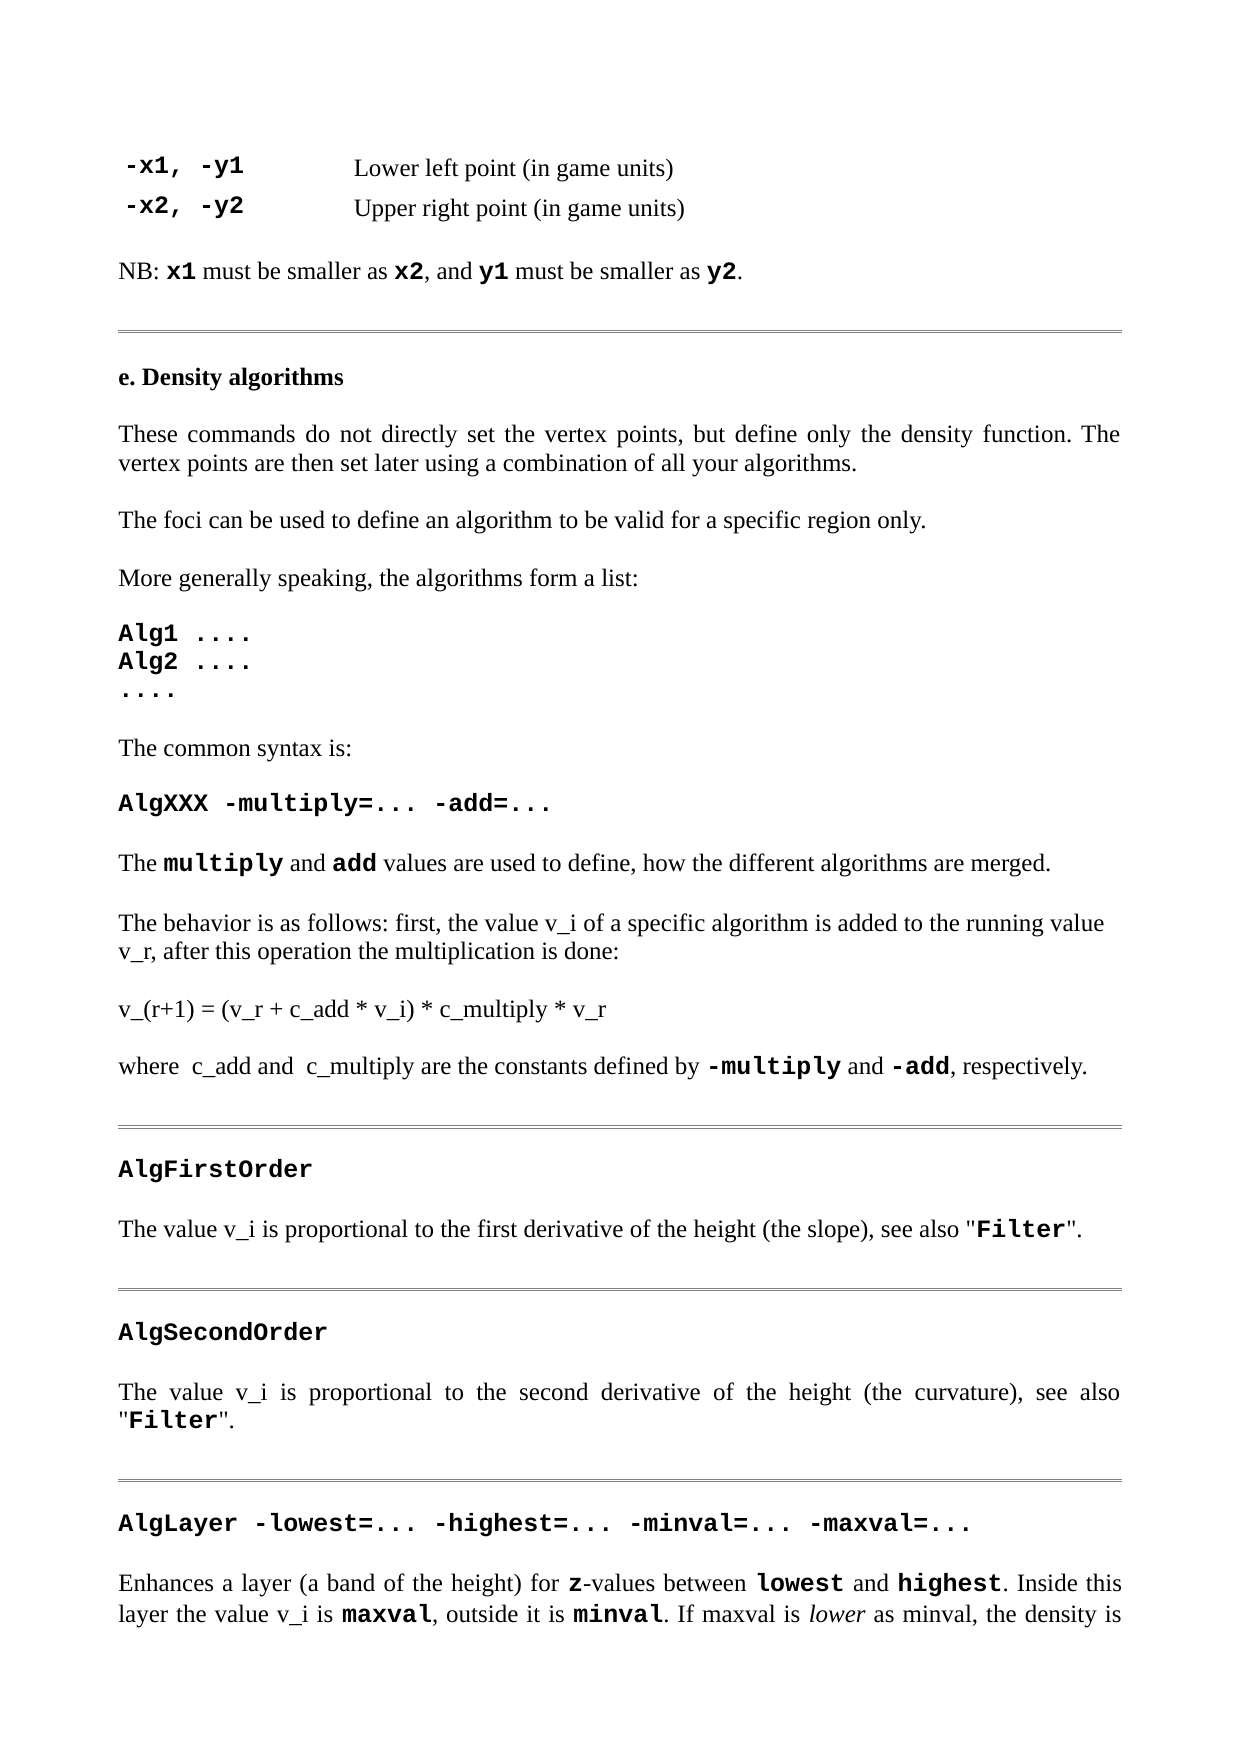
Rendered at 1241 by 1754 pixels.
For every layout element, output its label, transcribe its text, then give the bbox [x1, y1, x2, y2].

text e. Density algorithms [118, 362, 1122, 391]
text NB: x1 must be smaller as x2, and y1 must be smaller as y2. [118, 256, 1122, 287]
text .... [118, 677, 1122, 705]
table_header -x1, -y1 [118, 147, 348, 187]
text AlgSecondOrder [118, 1319, 1122, 1348]
text where c_add and c_multiply are the constants defined by -multiply and -add, respectively. [118, 1051, 1122, 1082]
table_cell -x2, -y2 [118, 187, 348, 227]
text These commands do not directly set the vertex points, but define only the density function. The vertex points are then set later using a combination of all your algorithms. [118, 419, 1122, 476]
text The common syntax is: [118, 733, 1122, 762]
text The value v_i is proportional to the second derivative of the height (the curvature), see also "Filter". [118, 1377, 1122, 1436]
table_header Lower left point (in game units) [348, 147, 1123, 187]
text Enhances a layer (a band of the height) for z-values between lowest and highest. Inside this layer the value v_i is maxval, outside it is minval. If maxval is lower as minval, the density is [118, 1568, 1122, 1630]
text The behavior is as follows: first, the value v_i of a specific algorithm is added to the running value v_r, after this operation the multiplication is done: [118, 908, 1122, 965]
text AlgXXX -multiply=... -add=... [118, 791, 1122, 819]
text The value v_i is proportional to the first derivative of the height (the slope), see also "Filter". [118, 1214, 1122, 1244]
text Alg2 .... [118, 648, 1122, 677]
text Alg1 .... [118, 620, 1122, 648]
text The multiply and add values are used to define, how the different algorithms are merged. [118, 848, 1122, 879]
table_cell Upper right point (in game units) [348, 187, 1123, 227]
text More generally speaking, the algorithms form a list: [118, 563, 1122, 591]
text AlgFirstOrder [118, 1157, 1122, 1185]
text v_(r+1) = (v_r + c_add * v_i) * c_multiply * v_r [118, 994, 1122, 1023]
text AlgLayer -lowest=... -highest=... -minval=... -maxval=... [118, 1511, 1122, 1539]
text The foci can be used to define an algorithm to be valid for a specific region only. [118, 505, 1122, 534]
